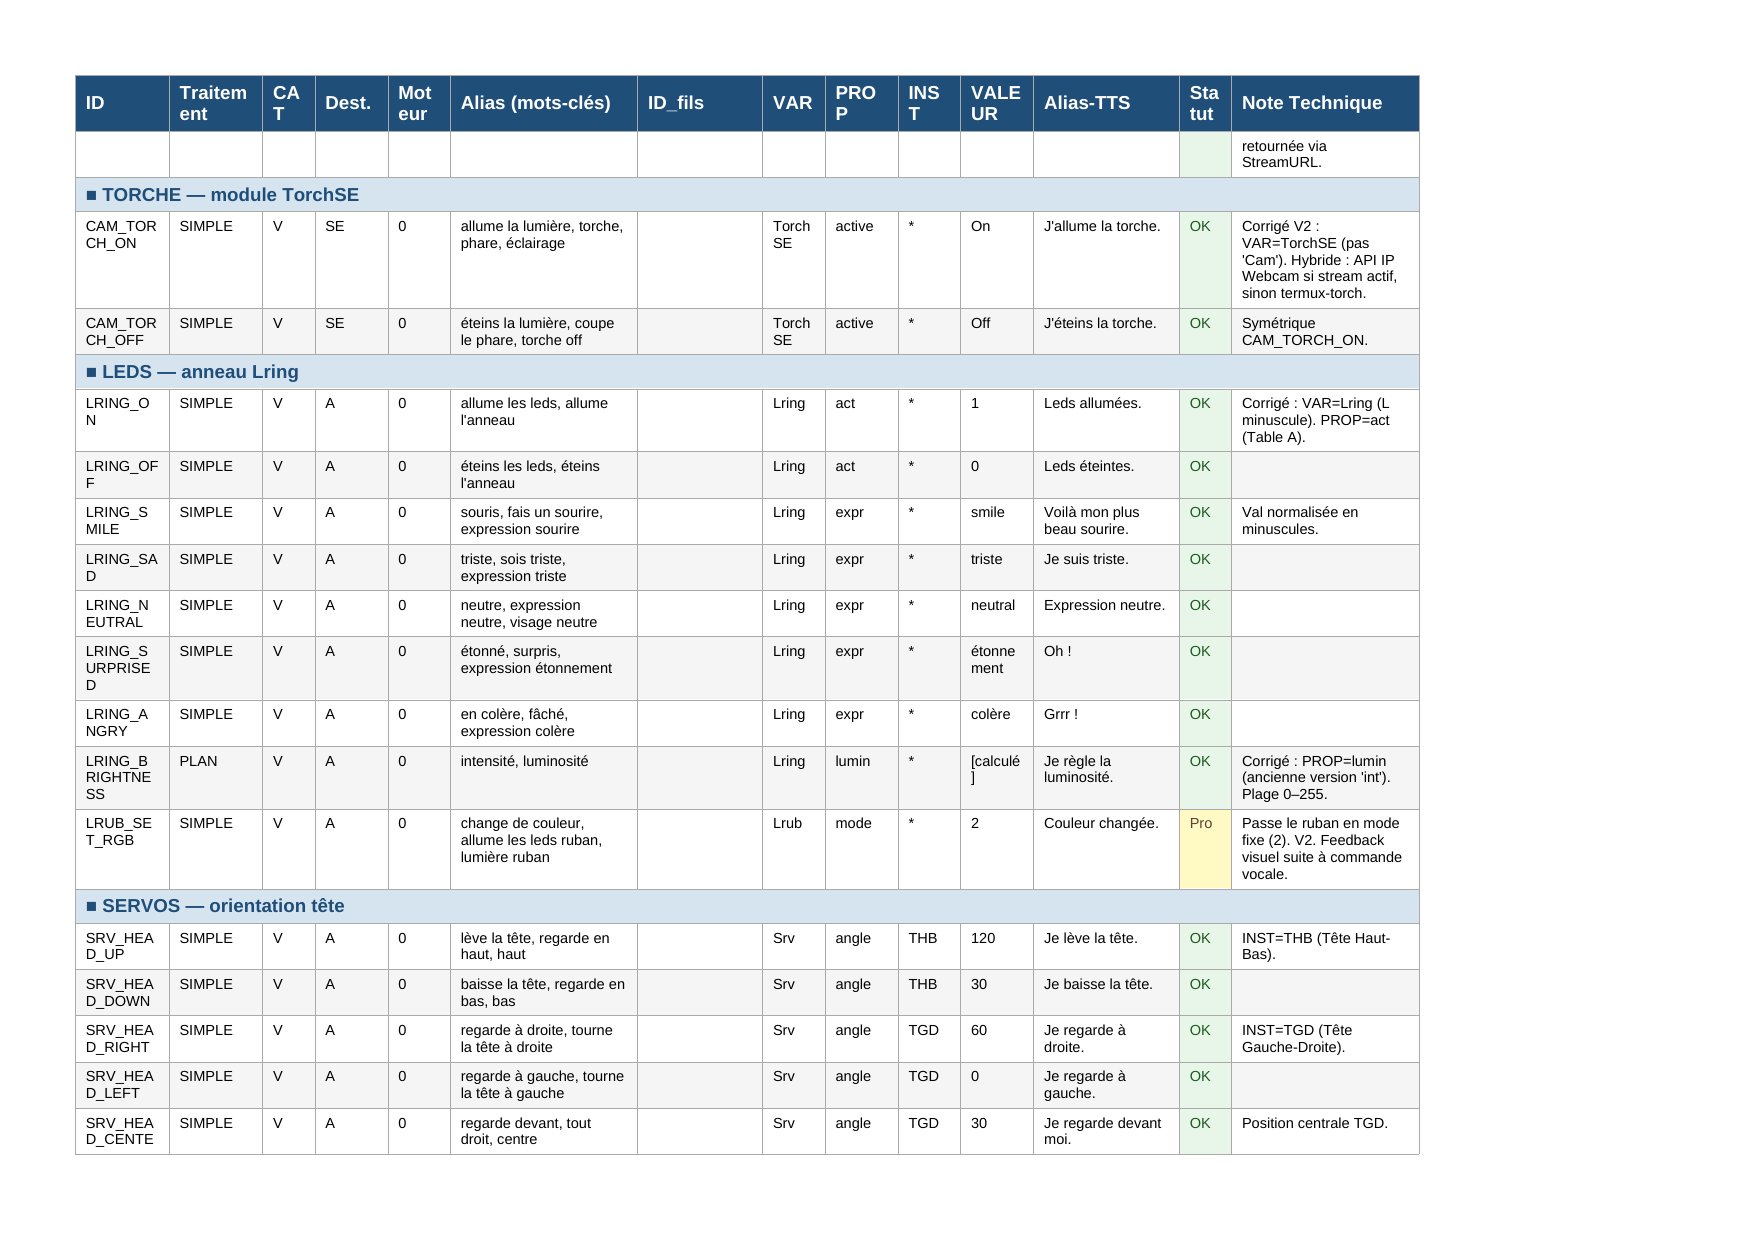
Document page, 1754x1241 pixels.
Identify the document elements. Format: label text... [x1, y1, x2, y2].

table_cell [638, 924, 762, 969]
table_cell [1180, 132, 1231, 177]
table_cell Srv [763, 970, 825, 1015]
table_header CAT [263, 76, 315, 131]
table_cell [1232, 1063, 1419, 1108]
table_cell lumin [826, 747, 898, 809]
table_cell SIMPLE [170, 591, 262, 636]
table_cell * [899, 747, 960, 809]
table_cell [638, 1063, 762, 1108]
table_header ID [76, 76, 169, 131]
table_cell SRV_HEAD_CENTE [76, 1109, 169, 1154]
table_cell THB [899, 970, 960, 1015]
table_cell J'éteins la torche. [1034, 309, 1179, 354]
table_cell V [263, 747, 315, 809]
table_cell Passe le ruban en mode fixe (2). V2. Feedback visuel suite à commande vocale. [1232, 810, 1419, 888]
table_cell * [899, 452, 960, 498]
table_cell [638, 810, 762, 888]
table_cell A [316, 499, 388, 544]
table_cell V [263, 970, 315, 1015]
table_cell [826, 132, 898, 177]
table_cell intensité, luminosité [451, 747, 637, 809]
table_cell A [316, 1016, 388, 1062]
table_cell Je suis triste. [1034, 545, 1179, 590]
table_cell angle [826, 1063, 898, 1108]
table_cell A [316, 924, 388, 969]
table_cell souris, fais un sourire, expression sourire [451, 499, 637, 544]
table_cell Position centrale TGD. [1232, 1109, 1419, 1154]
table_cell active [826, 309, 898, 354]
table_cell retournée via StreamURL. [1232, 132, 1419, 177]
table_cell OK [1180, 545, 1231, 590]
table_cell PLAN [170, 747, 262, 809]
table_cell Couleur changée. [1034, 810, 1179, 888]
table_cell [638, 1016, 762, 1062]
table_cell OK [1180, 1016, 1231, 1062]
table_cell A [316, 701, 388, 746]
table_cell A [316, 591, 388, 636]
table_header Traitement [170, 76, 262, 131]
table_cell [638, 390, 762, 451]
table_cell OK [1180, 499, 1231, 544]
table_cell Leds éteintes. [1034, 452, 1179, 498]
table_cell [1034, 132, 1179, 177]
table_cell Grrr ! [1034, 701, 1179, 746]
table_cell Lring [763, 499, 825, 544]
table_cell LRING_SURPRISED [76, 637, 169, 699]
table_cell 0 [389, 924, 450, 969]
table_cell A [316, 1063, 388, 1108]
table_cell A [316, 970, 388, 1015]
table_cell * [899, 810, 960, 888]
table_cell CAM_TORCH_ON [76, 212, 169, 308]
table_cell 120 [961, 924, 1033, 969]
table_cell ■ LEDS — anneau Lring [76, 355, 1419, 388]
table_cell 0 [961, 1063, 1033, 1108]
table_cell expr [826, 545, 898, 590]
table_cell 0 [389, 1063, 450, 1108]
table_cell regarde à gauche, tourne la tête à gauche [451, 1063, 637, 1108]
table_cell étonnement [961, 637, 1033, 699]
table_cell A [316, 747, 388, 809]
table_cell 0 [389, 1016, 450, 1062]
table_cell 30 [961, 970, 1033, 1015]
table_cell CAM_TORCH_OFF [76, 309, 169, 354]
table_cell SIMPLE [170, 212, 262, 308]
table_cell * [899, 309, 960, 354]
table_cell [638, 591, 762, 636]
table_cell Corrigé : PROP=lumin (ancienne version 'int'). Plage 0–255. [1232, 747, 1419, 809]
table_header Alias-TTS [1034, 76, 1179, 131]
table_cell [899, 132, 960, 177]
table_cell 0 [389, 591, 450, 636]
table_cell OK [1180, 591, 1231, 636]
table_cell mode [826, 810, 898, 888]
table_cell Lring [763, 545, 825, 590]
table_cell A [316, 545, 388, 590]
table_cell A [316, 810, 388, 888]
table_cell Lring [763, 591, 825, 636]
table_cell LRING_SMILE [76, 499, 169, 544]
table_cell TGD [899, 1016, 960, 1062]
table_cell neutral [961, 591, 1033, 636]
table_cell angle [826, 1016, 898, 1062]
table_cell [170, 132, 262, 177]
table_cell [1232, 637, 1419, 699]
table_cell J'allume la torche. [1034, 212, 1179, 308]
table_cell SIMPLE [170, 452, 262, 498]
table_cell Expression neutre. [1034, 591, 1179, 636]
table_header Dest. [316, 76, 388, 131]
table_cell OK [1180, 701, 1231, 746]
table_cell Lrub [763, 810, 825, 888]
table_cell 0 [389, 637, 450, 699]
table_cell INST=TGD (Tête Gauche-Droite). [1232, 1016, 1419, 1062]
table_cell Oh ! [1034, 637, 1179, 699]
table_cell OK [1180, 212, 1231, 308]
table_cell triste, sois triste, expression triste [451, 545, 637, 590]
table_cell Je regarde à droite. [1034, 1016, 1179, 1062]
table_cell SIMPLE [170, 390, 262, 451]
table_cell 2 [961, 810, 1033, 888]
table_cell [1232, 970, 1419, 1015]
table_cell V [263, 390, 315, 451]
table_cell OK [1180, 747, 1231, 809]
table_cell baisse la tête, regarde en bas, bas [451, 970, 637, 1015]
table_cell 1 [961, 390, 1033, 451]
table_cell [638, 132, 762, 177]
table_cell V [263, 701, 315, 746]
table_cell Srv [763, 924, 825, 969]
table_cell SIMPLE [170, 970, 262, 1015]
table_cell [638, 545, 762, 590]
table_cell V [263, 637, 315, 699]
table_cell Srv [763, 1109, 825, 1154]
table_cell en colère, fâché, expression colère [451, 701, 637, 746]
table_cell SE [316, 212, 388, 308]
table_cell * [899, 499, 960, 544]
table_cell Lring [763, 390, 825, 451]
table_cell [961, 132, 1033, 177]
table_cell [638, 701, 762, 746]
table_cell 0 [389, 390, 450, 451]
table_cell éteins la lumière, coupe le phare, torche off [451, 309, 637, 354]
table_cell étonné, surpris, expression étonnement [451, 637, 637, 699]
table_cell 0 [389, 810, 450, 888]
table_cell OK [1180, 452, 1231, 498]
table_cell OK [1180, 390, 1231, 451]
table_cell 0 [389, 1109, 450, 1154]
table_cell [638, 452, 762, 498]
table_cell [763, 132, 825, 177]
table_cell LRING_ANGRY [76, 701, 169, 746]
table_cell On [961, 212, 1033, 308]
table_cell A [316, 1109, 388, 1154]
table_cell V [263, 212, 315, 308]
table_cell V [263, 591, 315, 636]
table_cell [263, 132, 315, 177]
table_cell * [899, 212, 960, 308]
table_cell [1232, 545, 1419, 590]
table_cell expr [826, 591, 898, 636]
table_header Statut [1180, 76, 1231, 131]
table_cell OK [1180, 637, 1231, 699]
table_cell TGD [899, 1063, 960, 1108]
table_cell change de couleur, allume les leds ruban, lumière ruban [451, 810, 637, 888]
table_cell [638, 637, 762, 699]
table_cell SIMPLE [170, 309, 262, 354]
table_cell Val normalisée en minuscules. [1232, 499, 1419, 544]
table_cell A [316, 390, 388, 451]
table_cell SRV_HEAD_RIGHT [76, 1016, 169, 1062]
table_cell neutre, expression neutre, visage neutre [451, 591, 637, 636]
table_cell Srv [763, 1063, 825, 1108]
table_cell regarde à droite, tourne la tête à droite [451, 1016, 637, 1062]
table_cell THB [899, 924, 960, 969]
table_cell SIMPLE [170, 637, 262, 699]
table_cell OK [1180, 1109, 1231, 1154]
table_cell A [316, 637, 388, 699]
table_cell [638, 499, 762, 544]
table_cell * [899, 637, 960, 699]
table_cell allume les leds, allume l'anneau [451, 390, 637, 451]
table_cell active [826, 212, 898, 308]
table_cell V [263, 309, 315, 354]
table_cell 0 [389, 499, 450, 544]
table_header VALEUR [961, 76, 1033, 131]
table_cell SIMPLE [170, 1063, 262, 1108]
table_cell Symétrique CAM_TORCH_ON. [1232, 309, 1419, 354]
table_cell [638, 212, 762, 308]
table_cell TorchSE [763, 212, 825, 308]
table_cell OK [1180, 1063, 1231, 1108]
table_cell SIMPLE [170, 810, 262, 888]
table_cell LRING_SAD [76, 545, 169, 590]
table_cell triste [961, 545, 1033, 590]
table_cell ■ SERVOS — orientation tête [76, 890, 1419, 923]
table_cell 0 [389, 970, 450, 1015]
table_cell Leds allumées. [1034, 390, 1179, 451]
table_cell LRING_NEUTRAL [76, 591, 169, 636]
table_cell V [263, 499, 315, 544]
table_cell allume la lumière, torche, phare, éclairage [451, 212, 637, 308]
table_header Moteur [389, 76, 450, 131]
table_cell Je règle la luminosité. [1034, 747, 1179, 809]
table_cell 0 [389, 212, 450, 308]
table_cell act [826, 390, 898, 451]
table_cell LRING_ON [76, 390, 169, 451]
table_cell [389, 132, 450, 177]
table_cell expr [826, 637, 898, 699]
table_cell smile [961, 499, 1033, 544]
table_cell expr [826, 701, 898, 746]
table_cell Off [961, 309, 1033, 354]
table_cell [1232, 452, 1419, 498]
table_cell SIMPLE [170, 1016, 262, 1062]
table_cell Lring [763, 637, 825, 699]
table_cell SIMPLE [170, 545, 262, 590]
table_cell Lring [763, 747, 825, 809]
table_cell SRV_HEAD_UP [76, 924, 169, 969]
table_cell A [316, 452, 388, 498]
table_cell Je regarde devant moi. [1034, 1109, 1179, 1154]
table_cell Je regarde à gauche. [1034, 1063, 1179, 1108]
table_cell 0 [961, 452, 1033, 498]
table_cell [316, 132, 388, 177]
table_cell [638, 309, 762, 354]
table_cell V [263, 810, 315, 888]
table_cell colère [961, 701, 1033, 746]
table_cell * [899, 701, 960, 746]
table_cell Je lève la tête. [1034, 924, 1179, 969]
table_header INST [899, 76, 960, 131]
table_cell Voilà mon plus beau sourire. [1034, 499, 1179, 544]
table_cell [638, 747, 762, 809]
table_cell OK [1180, 924, 1231, 969]
table_cell OK [1180, 309, 1231, 354]
table_cell [451, 132, 637, 177]
table_cell OK [1180, 970, 1231, 1015]
table_cell SIMPLE [170, 1109, 262, 1154]
table_cell angle [826, 970, 898, 1015]
table_cell V [263, 1063, 315, 1108]
table_cell SIMPLE [170, 701, 262, 746]
table_cell * [899, 390, 960, 451]
table_cell Pro [1180, 810, 1231, 888]
table_cell V [263, 924, 315, 969]
table_cell SE [316, 309, 388, 354]
table_cell act [826, 452, 898, 498]
table_cell SRV_HEAD_DOWN [76, 970, 169, 1015]
table_cell [638, 1109, 762, 1154]
table_cell LRUB_SET_RGB [76, 810, 169, 888]
table_cell INST=THB (Tête Haut-Bas). [1232, 924, 1419, 969]
table_cell Je baisse la tête. [1034, 970, 1179, 1015]
table_cell Corrigé : VAR=Lring (L minuscule). PROP=act (Table A). [1232, 390, 1419, 451]
table_cell * [899, 545, 960, 590]
table_cell TGD [899, 1109, 960, 1154]
table_cell [1232, 591, 1419, 636]
table_cell Lring [763, 452, 825, 498]
table_cell SIMPLE [170, 499, 262, 544]
table_cell 30 [961, 1109, 1033, 1154]
table_cell SIMPLE [170, 924, 262, 969]
table_cell V [263, 1016, 315, 1062]
table_cell V [263, 545, 315, 590]
table_cell 60 [961, 1016, 1033, 1062]
table_cell lève la tête, regarde en haut, haut [451, 924, 637, 969]
table_cell 0 [389, 747, 450, 809]
table_cell angle [826, 924, 898, 969]
table_cell 0 [389, 701, 450, 746]
table_cell TorchSE [763, 309, 825, 354]
table_header VAR [763, 76, 825, 131]
table_cell regarde devant, tout droit, centre [451, 1109, 637, 1154]
table_header Note Technique [1232, 76, 1419, 131]
table_header ID_fils [638, 76, 762, 131]
table_cell [1232, 701, 1419, 746]
table_cell [76, 132, 169, 177]
table_cell [638, 970, 762, 1015]
table_cell V [263, 452, 315, 498]
table_cell 0 [389, 452, 450, 498]
table_cell [calculé] [961, 747, 1033, 809]
table_cell expr [826, 499, 898, 544]
table_cell LRING_OFF [76, 452, 169, 498]
table_header Alias (mots-clés) [451, 76, 637, 131]
table_cell Lring [763, 701, 825, 746]
table_cell ■ TORCHE — module TorchSE [76, 178, 1419, 211]
table_cell Corrigé V2 : VAR=TorchSE (pas 'Cam'). Hybride : API IP Webcam si stream actif, sinon termux-torch. [1232, 212, 1419, 308]
table_cell 0 [389, 309, 450, 354]
table_cell * [899, 591, 960, 636]
table_cell V [263, 1109, 315, 1154]
table_cell LRING_BRIGHTNESS [76, 747, 169, 809]
table_cell SRV_HEAD_LEFT [76, 1063, 169, 1108]
table_header PROP [826, 76, 898, 131]
table_cell éteins les leds, éteins l'anneau [451, 452, 637, 498]
table_cell Srv [763, 1016, 825, 1062]
table_cell 0 [389, 545, 450, 590]
table_cell angle [826, 1109, 898, 1154]
